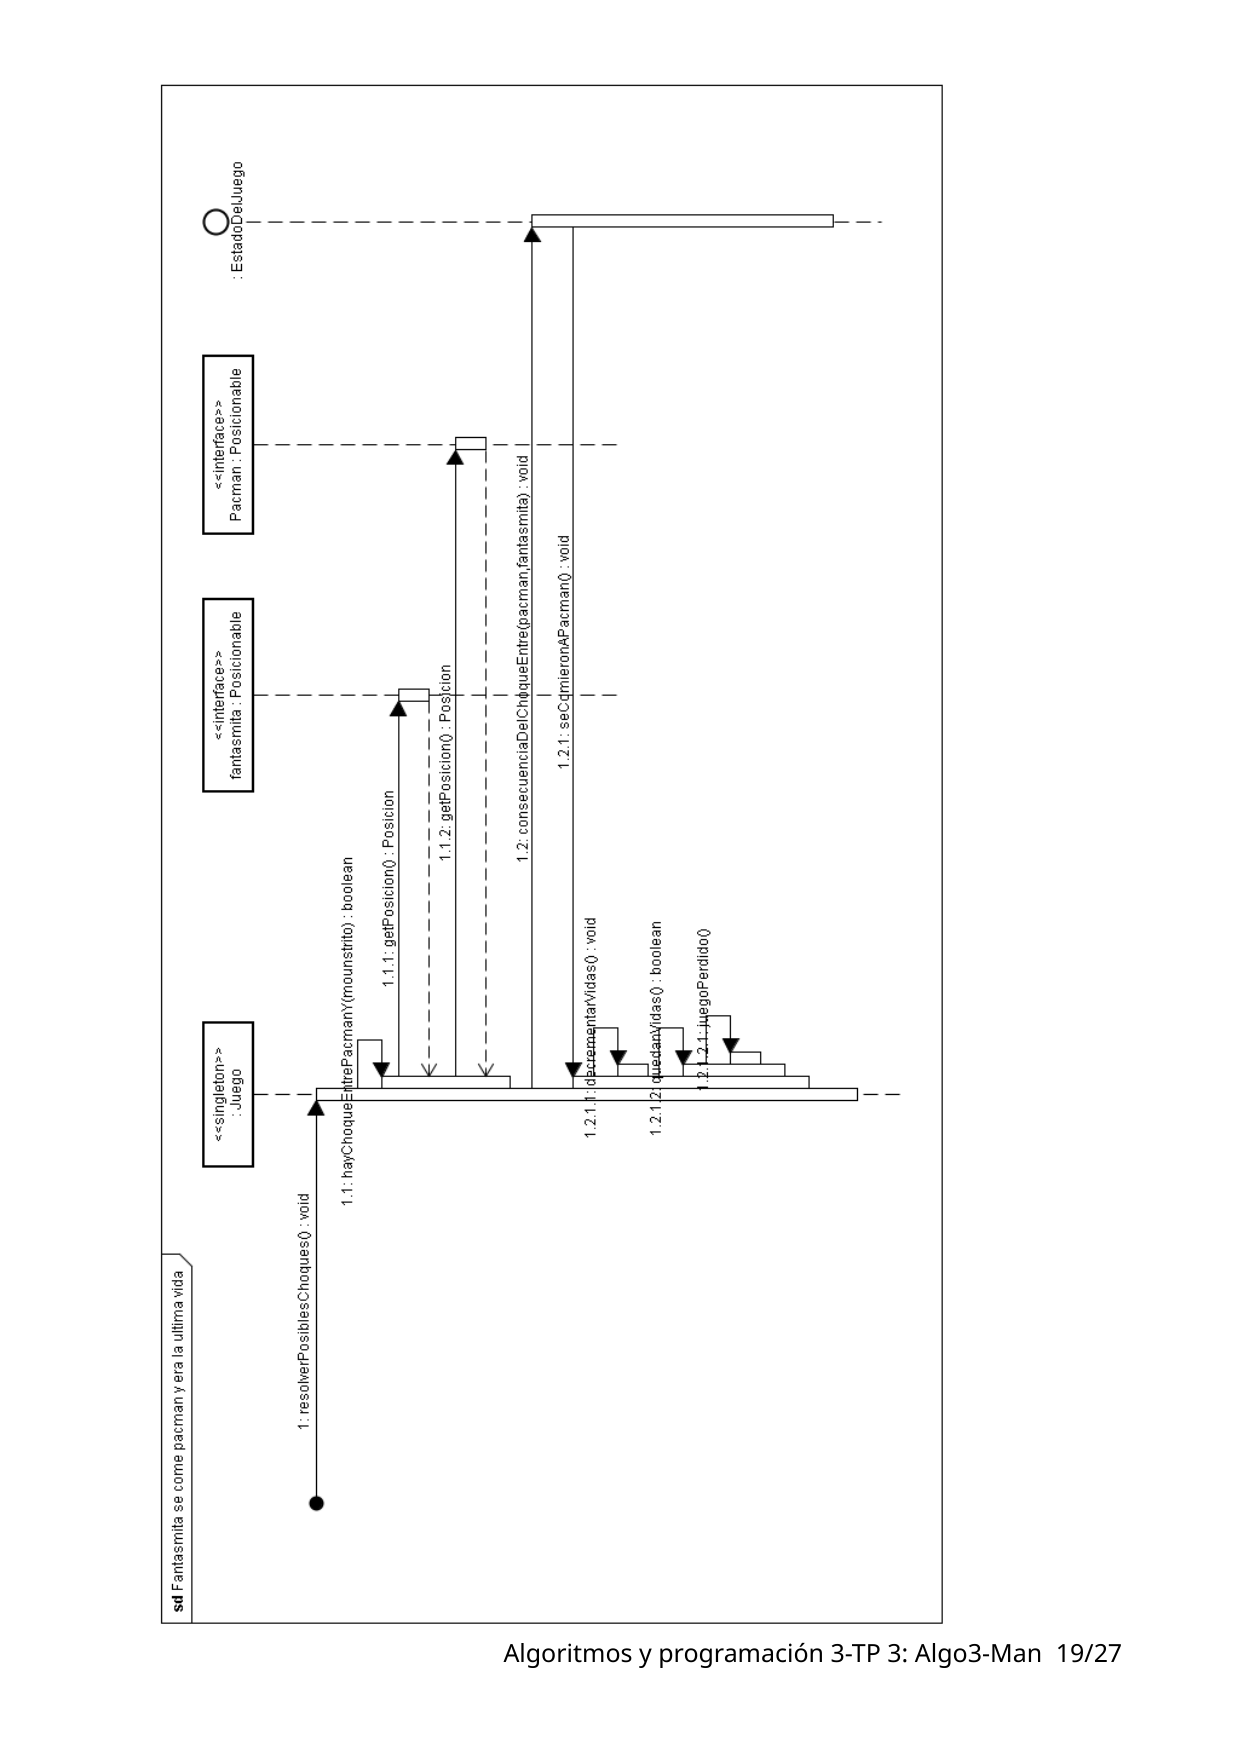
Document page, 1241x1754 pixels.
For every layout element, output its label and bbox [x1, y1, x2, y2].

picture [149, 75, 955, 1636]
